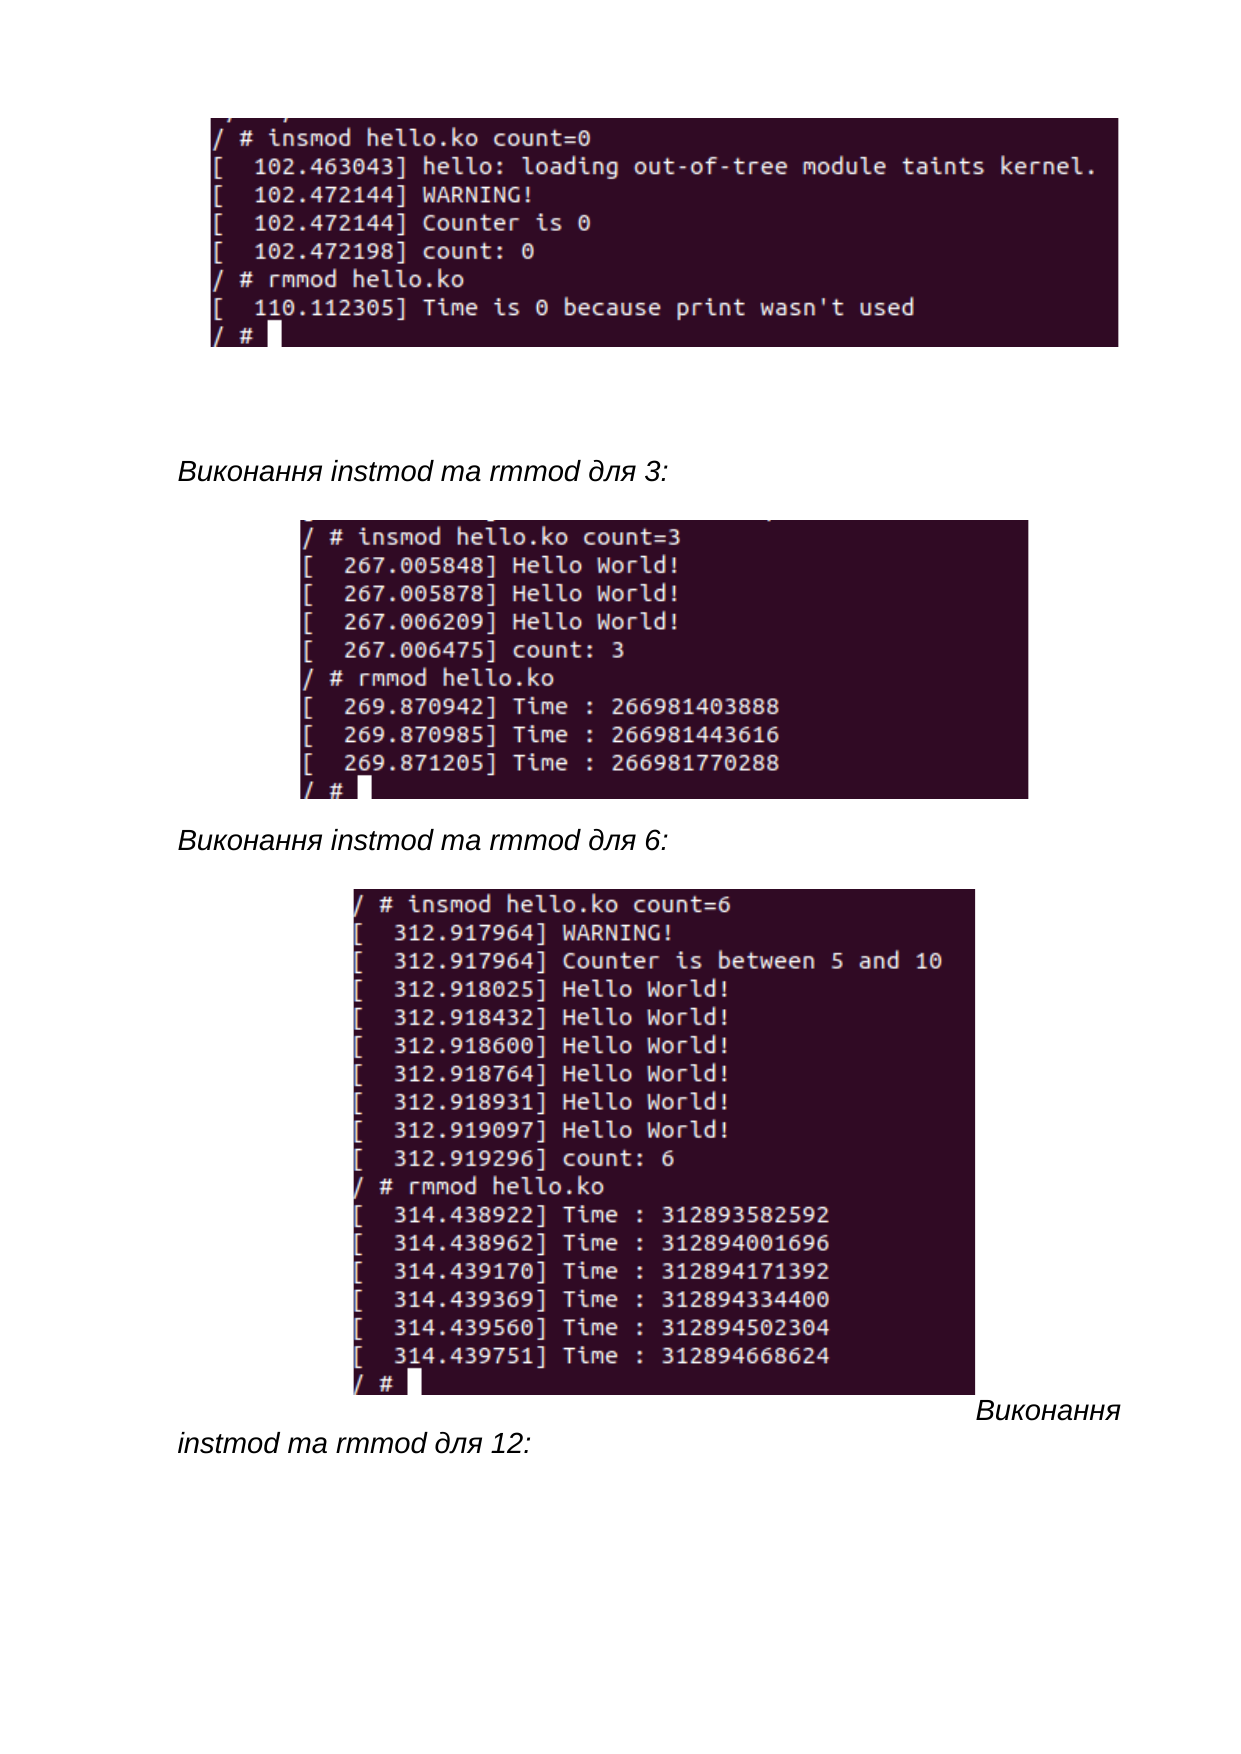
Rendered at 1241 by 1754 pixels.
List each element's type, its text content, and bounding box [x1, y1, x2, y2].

text Виконання instmod та rmmod для 3: [177, 453, 1152, 487]
picture [300, 520, 1029, 799]
picture [210, 118, 1119, 347]
text Виконання instmod та rmmod для 12: [177, 1393, 1152, 1460]
picture [353, 889, 976, 1395]
text Виконання instmod та rmmod для 6: [177, 822, 1152, 856]
